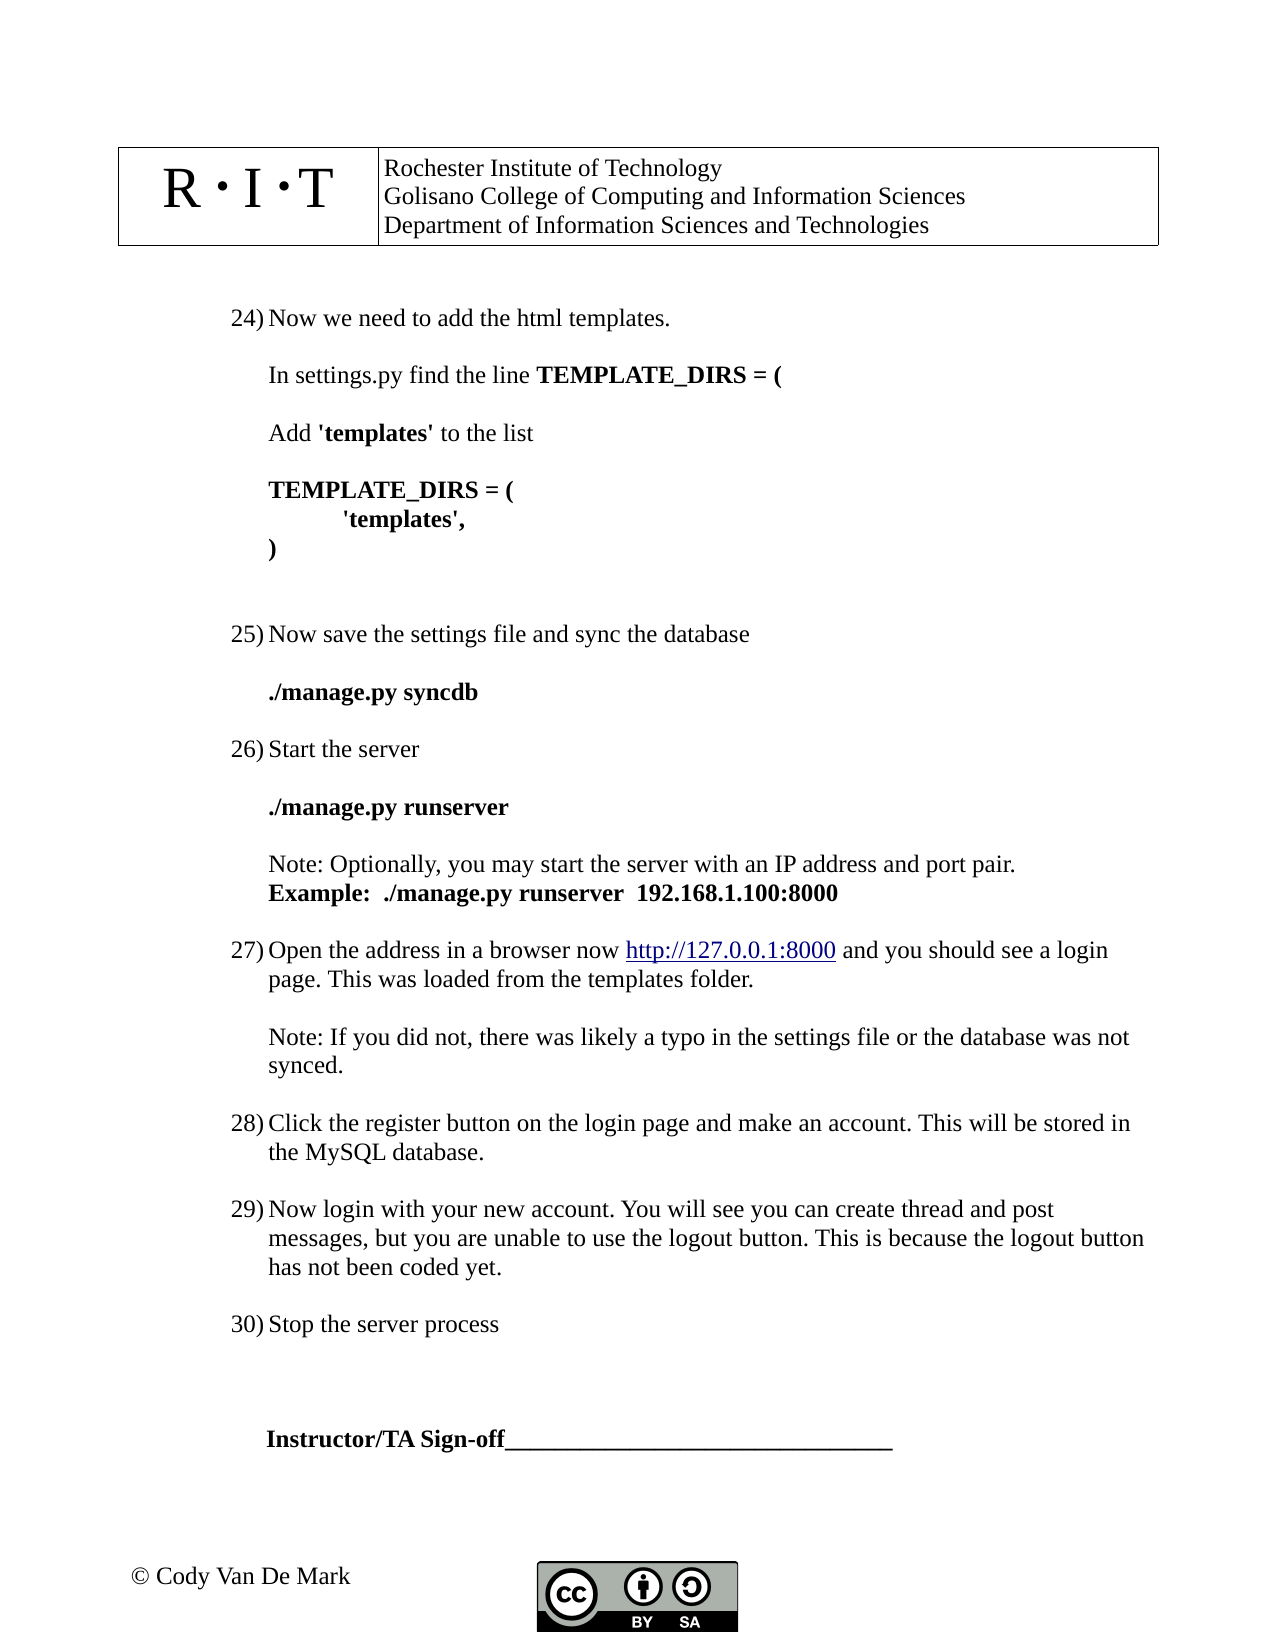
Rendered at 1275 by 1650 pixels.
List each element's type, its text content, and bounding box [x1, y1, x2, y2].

list Click the register button on the login page and make an account. This will be stored in the MySQL database. [231, 1108, 1157, 1166]
list Now we need to add the html templates. In settings.py find the line TEMPLATE_DIRS = ( Add 'templates' to the list TEMPLATE_DIRS = ( 'templates', ) [231, 303, 1157, 619]
list Open the address in a browser now http://127.0.0.1:8000 and you should see a login page. This was loaded from the templates folder. Note: If you did not, there was likely a typo in the settings file or the database was not synced. [231, 936, 1157, 1108]
picture [536, 1561, 739, 1632]
list Now login with your new account. You will see you can create thread and post messages, but you are unable to use the logout button. This is because the logout button has not been coded yet. [231, 1194, 1157, 1281]
text Instructor/TA Sign-off_______________________________ [118, 1424, 1157, 1453]
list Stop the server process [231, 1309, 1157, 1338]
list Start the server ./manage.py runserver Note: Optionally, you may start the server with an IP address and port pair. Example: ./manage.py runserver 192.168.1.100:8000 [231, 734, 1157, 907]
list Now save the settings file and sync the database ./manage.py syncdb [231, 619, 1157, 706]
